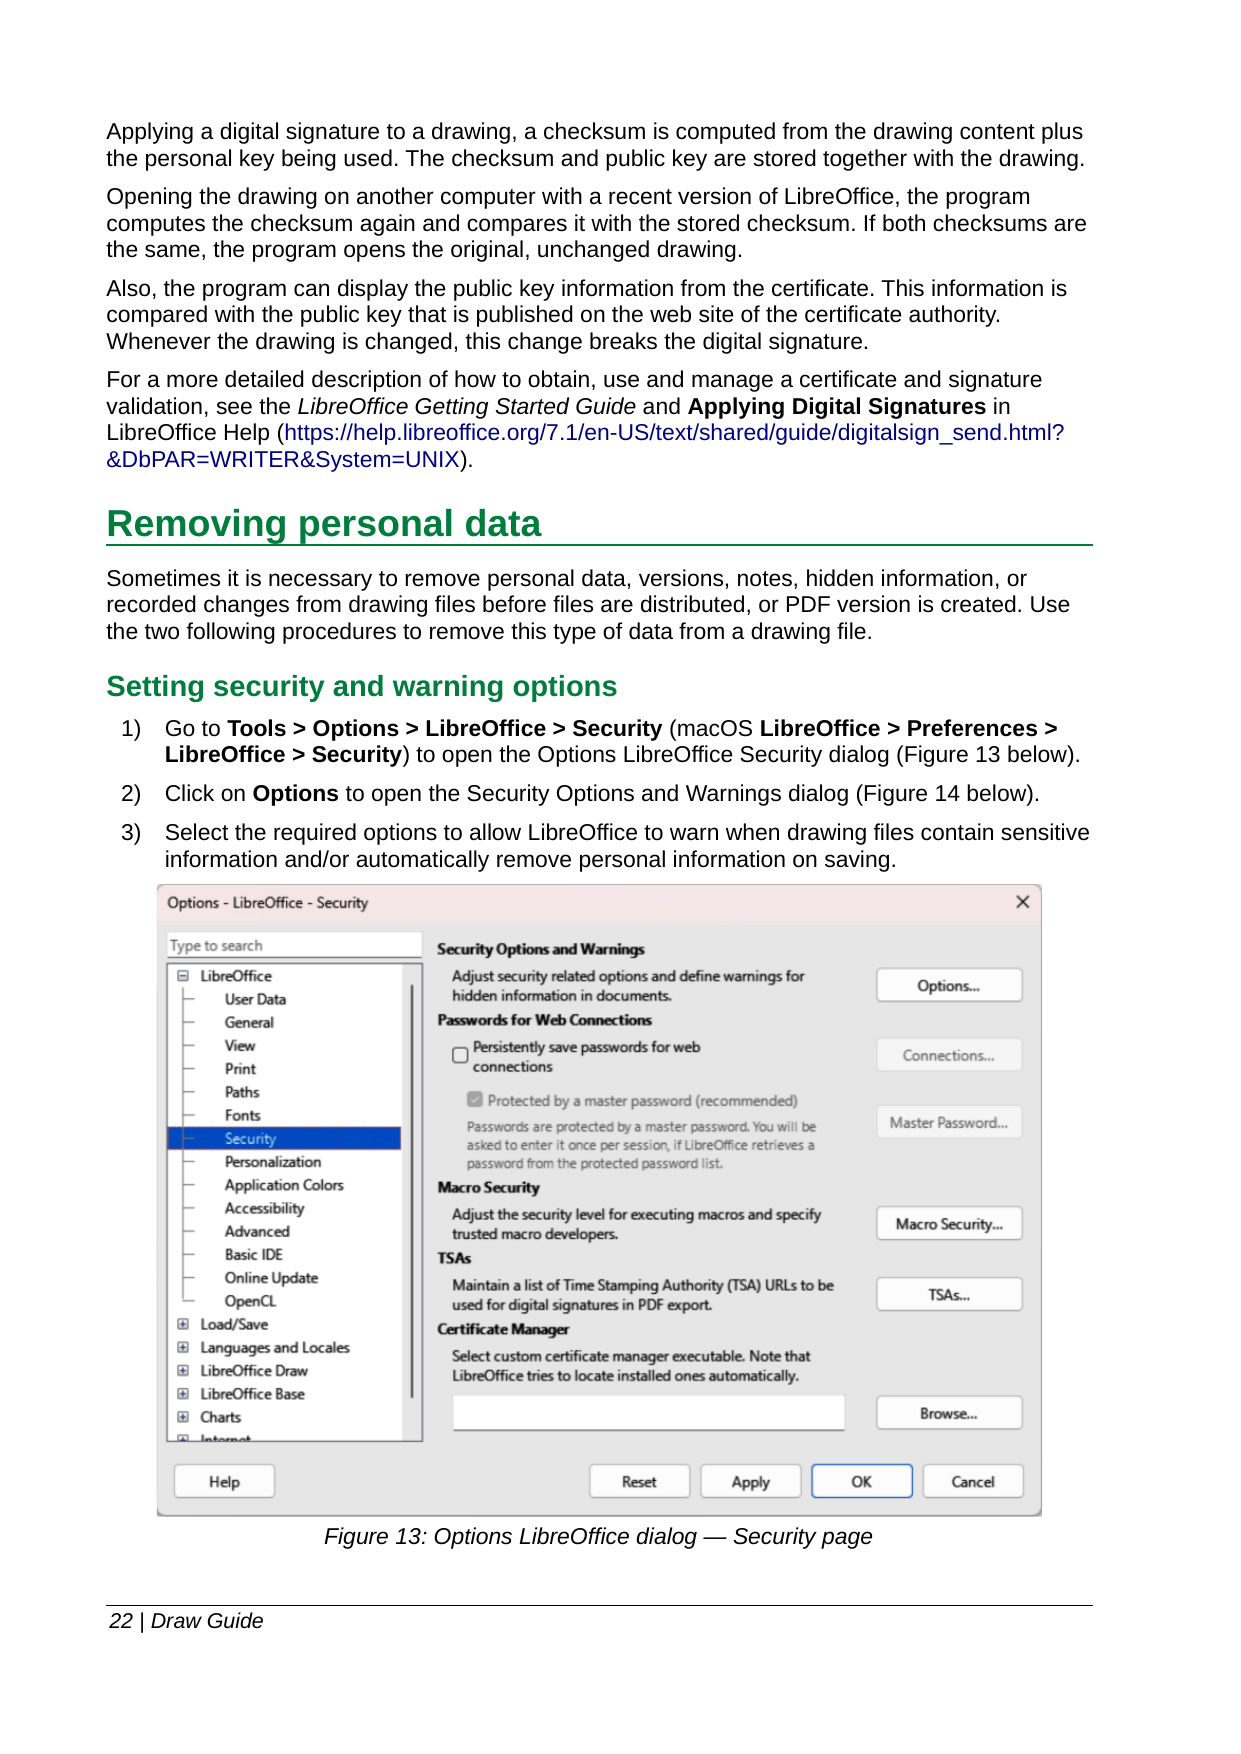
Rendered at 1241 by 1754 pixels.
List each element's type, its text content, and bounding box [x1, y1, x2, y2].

text Also, the program can display the public key information from the certificate. This information is compared with the public key that is published on the web site of the certificate authority. Whenever the drawing is changed, this change breaks the digital signature. [106, 275, 1093, 354]
text Applying a digital signature to a drawing, a checksum is computed from the drawing content plus the personal key being used. The checksum and public key are stored together with the drawing. [106, 118, 1093, 171]
text Opening the drawing on another computer with a recent version of LibreOffice, the program computes the checksum again and compares it with the stored checksum. If both checksums are the same, the program opens the original, unchanged drawing. [106, 183, 1093, 262]
list Go to Tools > Options > LibreOffice > Security (macOS LibreOffice > Preferences > LibreOffice > Security) to open the Options LibreOffice Security dialog (Figure 13 below). [121, 715, 1093, 768]
text Sometimes it is necessary to remove personal data, versions, notes, hidden information, or recorded changes from drawing files before files are distributed, or PDF version is created. Use the two following procedures to remove this type of data from a drawing file. [106, 565, 1093, 644]
subtitle Removing personal data [106, 501, 1093, 544]
list Select the required options to allow LibreOffice to warn when drawing files contain sensitive information and/or automatically remove personal information on saving. [121, 819, 1093, 872]
subtitle Setting security and warning options [106, 669, 1093, 703]
list Click on Options to open the Security Options and Warnings dialog (Figure 14 below). [121, 780, 1093, 807]
text Figure 13: Options LibreOffice dialog — Security page [157, 1523, 1042, 1549]
picture [156, 884, 1043, 1517]
text For a more detailed description of how to obtain, use and manage a certificate and signature validation, see the LibreOffice Getting Started Guide and Applying Digital Signatures in LibreOffice Help (https://help.libreoffice.org/7.1/en-US/text/shared/guide/digitalsign_send.html?&DbPAR=WRITER&System=UNIX). [106, 366, 1093, 472]
